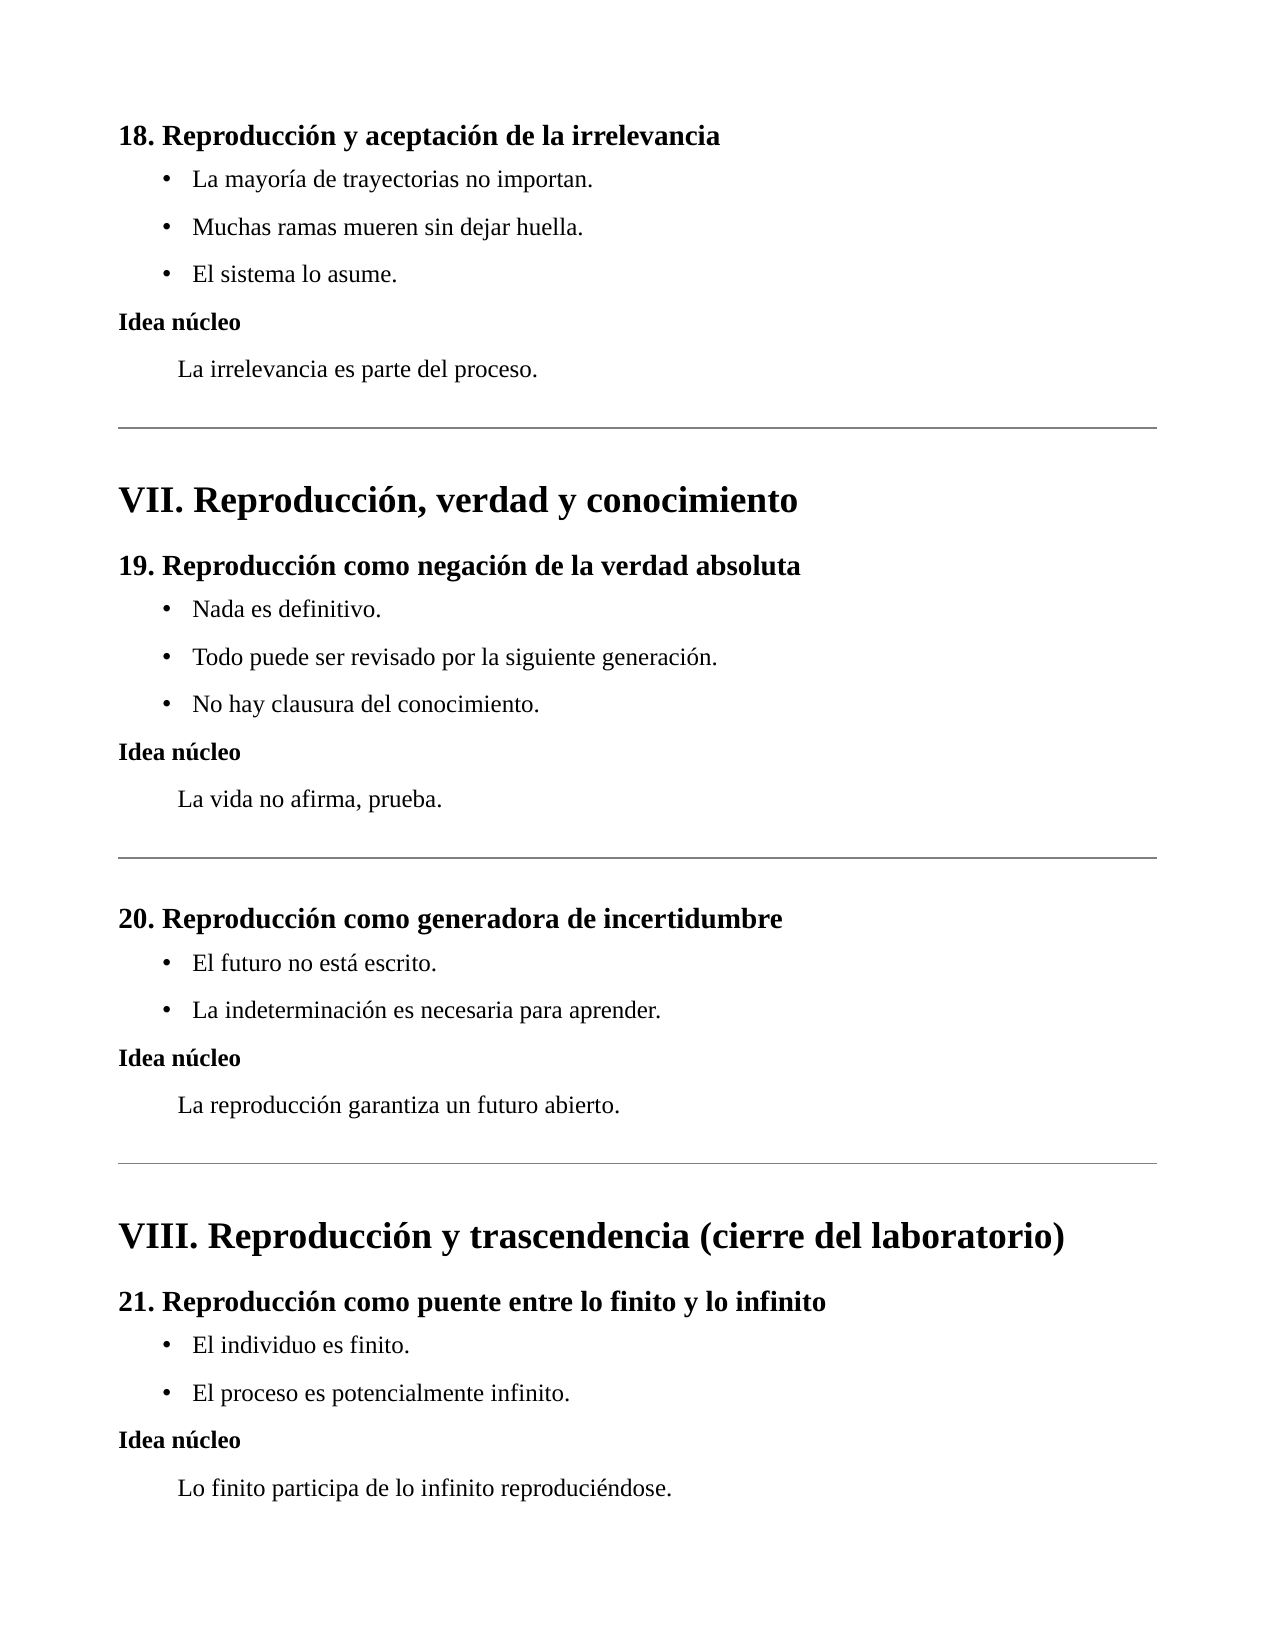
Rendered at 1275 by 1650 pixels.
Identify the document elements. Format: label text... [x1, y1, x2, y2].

subtitle VIII. Reproducción y trascendencia (cierre del laboratorio) [118, 1214, 1157, 1257]
text Idea núcleo [118, 307, 1157, 336]
subtitle 21. Reproducción como puente entre lo finito y lo infinito [118, 1284, 1157, 1318]
list La indeterminación es necesaria para aprender. [162, 995, 1157, 1024]
subtitle 18. Reproducción y aceptación de la irrelevancia [118, 118, 1157, 152]
text Idea núcleo [118, 1425, 1157, 1454]
text La reproducción garantiza un futuro abierto. [177, 1091, 1098, 1119]
text Idea núcleo [118, 737, 1157, 766]
list El sistema lo asume. [162, 259, 1157, 288]
list La mayoría de trayectorias no importan. [162, 164, 1157, 193]
subtitle 20. Reproducción como generadora de incertidumbre [118, 902, 1157, 935]
list El individuo es finito. [162, 1330, 1157, 1359]
list El futuro no está escrito. [162, 948, 1157, 976]
list No hay clausura del conocimiento. [162, 689, 1157, 718]
subtitle 19. Reproducción como negación de la verdad absoluta [118, 548, 1157, 582]
text La irrelevancia es parte del proceso. [177, 354, 1098, 383]
text Lo finito participa de lo infinito reproduciéndose. [177, 1473, 1098, 1502]
list Muchas ramas mueren sin dejar huella. [162, 212, 1157, 241]
list Nada es definitivo. [162, 594, 1157, 623]
list Todo puede ser revisado por la siguiente generación. [162, 642, 1157, 671]
list El proceso es potencialmente infinito. [162, 1378, 1157, 1406]
subtitle VII. Reproducción, verdad y conocimiento [118, 478, 1157, 521]
text La vida no afirma, prueba. [177, 784, 1098, 813]
text Idea núcleo [118, 1043, 1157, 1072]
